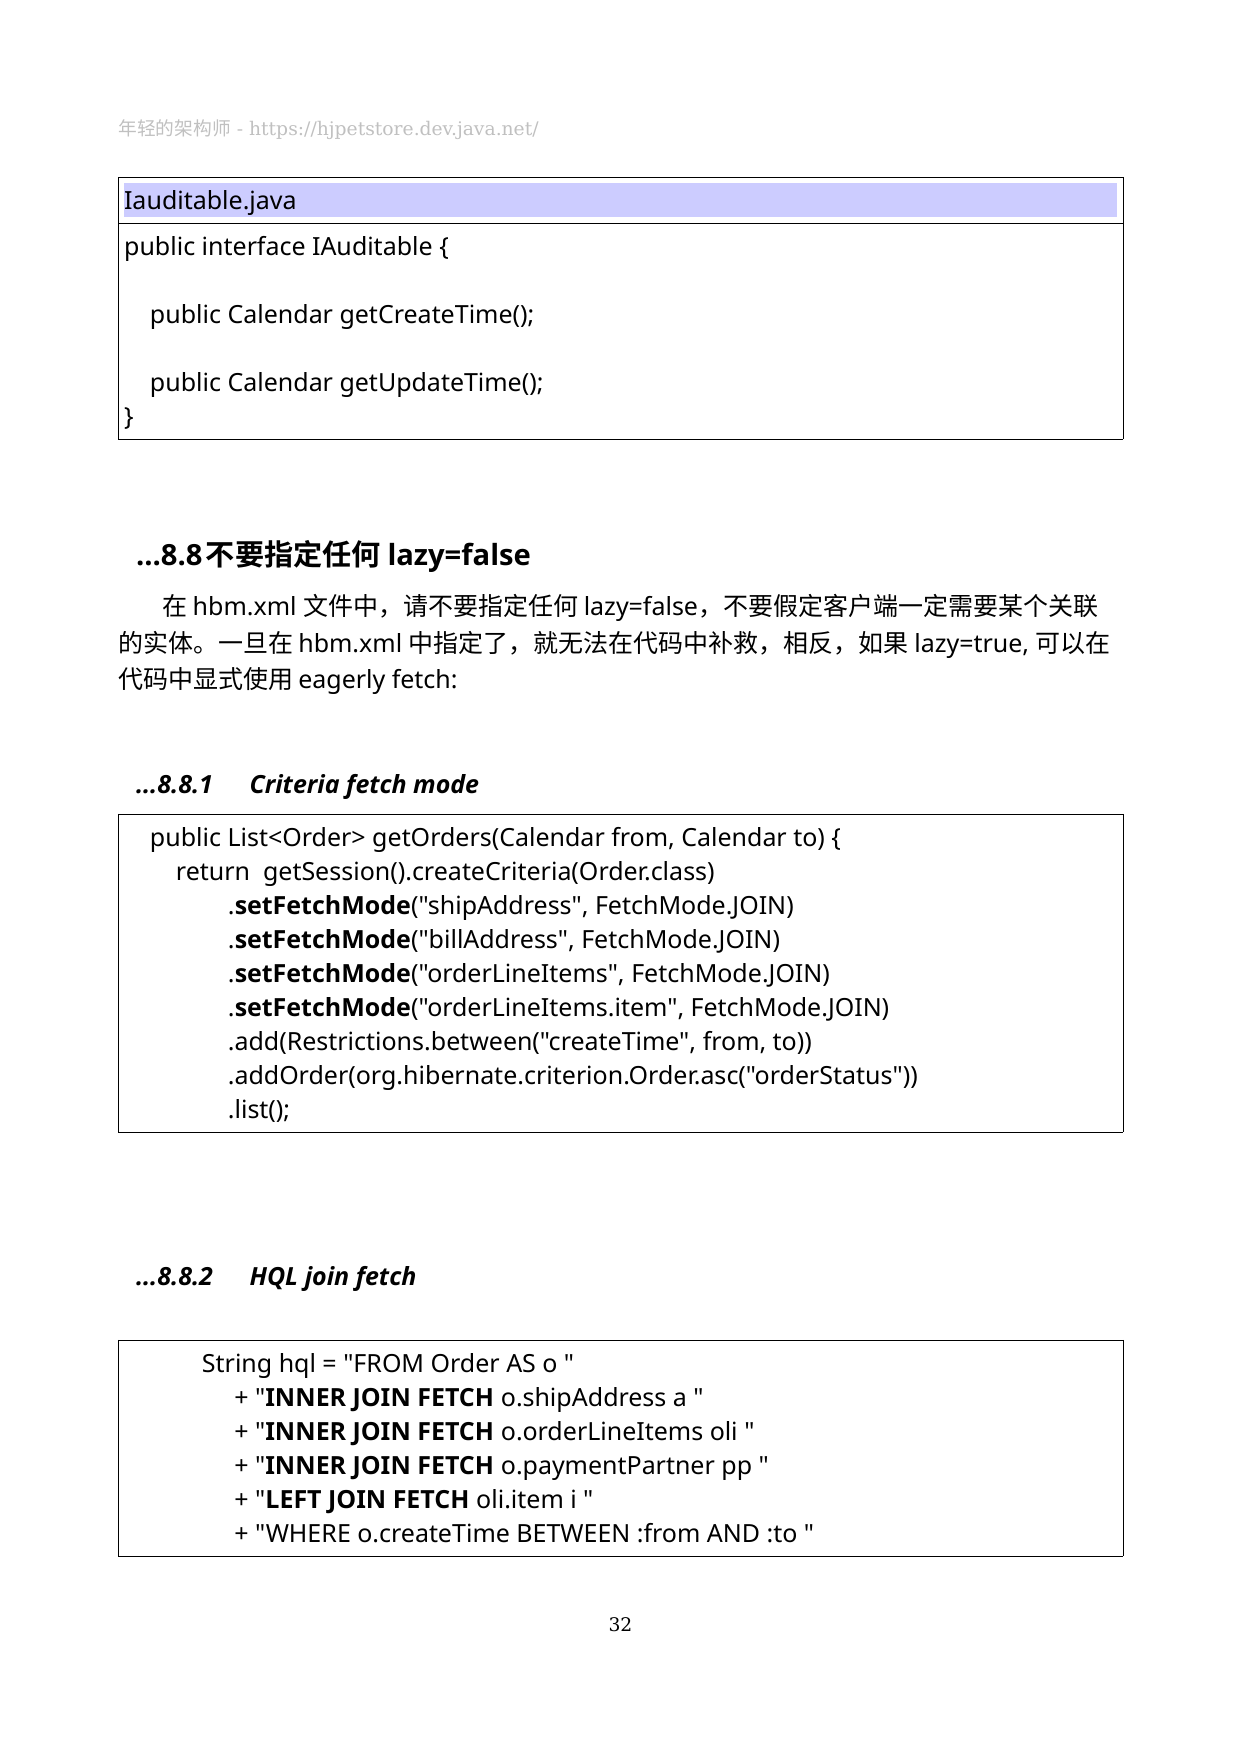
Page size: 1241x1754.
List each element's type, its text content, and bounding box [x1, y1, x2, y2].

table_header Iauditable.java [119, 178, 1123, 223]
subtitle HQL join fetch [136, 1259, 1122, 1293]
table_header public List<Order> getOrders(Calendar from, Calendar to) { return getSession().createCriteria(Order.class) .setFetchMode("shipAddress", FetchMode.JOIN) .setFetchMode("billAddress", FetchMode.JOIN) .setFetchMode("orderLineItems", FetchMode.JOIN) .setFetchMode("orderLineItems.item", FetchMode.JOIN) .add(Restrictions.between("createTime", from, to)) .addOrder(org.hibernate.criterion.Order.asc("orderStatus")) .list(); [119, 815, 1123, 1132]
subtitle Criteria fetch mode [136, 767, 1122, 801]
table_header String hql = "FROM Order AS o " + "INNER JOIN FETCH o.shipAddress a " + "INNER JOIN FETCH o.orderLineItems oli " + "INNER JOIN FETCH o.paymentPartner pp " + "LEFT JOIN FETCH oli.item i " + "WHERE o.createTime BETWEEN :from AND :to " [119, 1341, 1123, 1556]
table_cell public interface IAuditable { public Calendar getCreateTime(); public Calendar getUpdateTime(); } [119, 224, 1123, 439]
subtitle 不要指定任何 lazy=false [136, 532, 1122, 574]
text 在 hbm.xml 文件中，请不要指定任何 lazy=false，不要假定客户端一定需要某个关联的实体。一旦在hbm.xml 中指定了，就无法在代码中补救，相反，如果 lazy=true, 可以在代码中显式使用eagerly fetch: [118, 587, 1122, 696]
